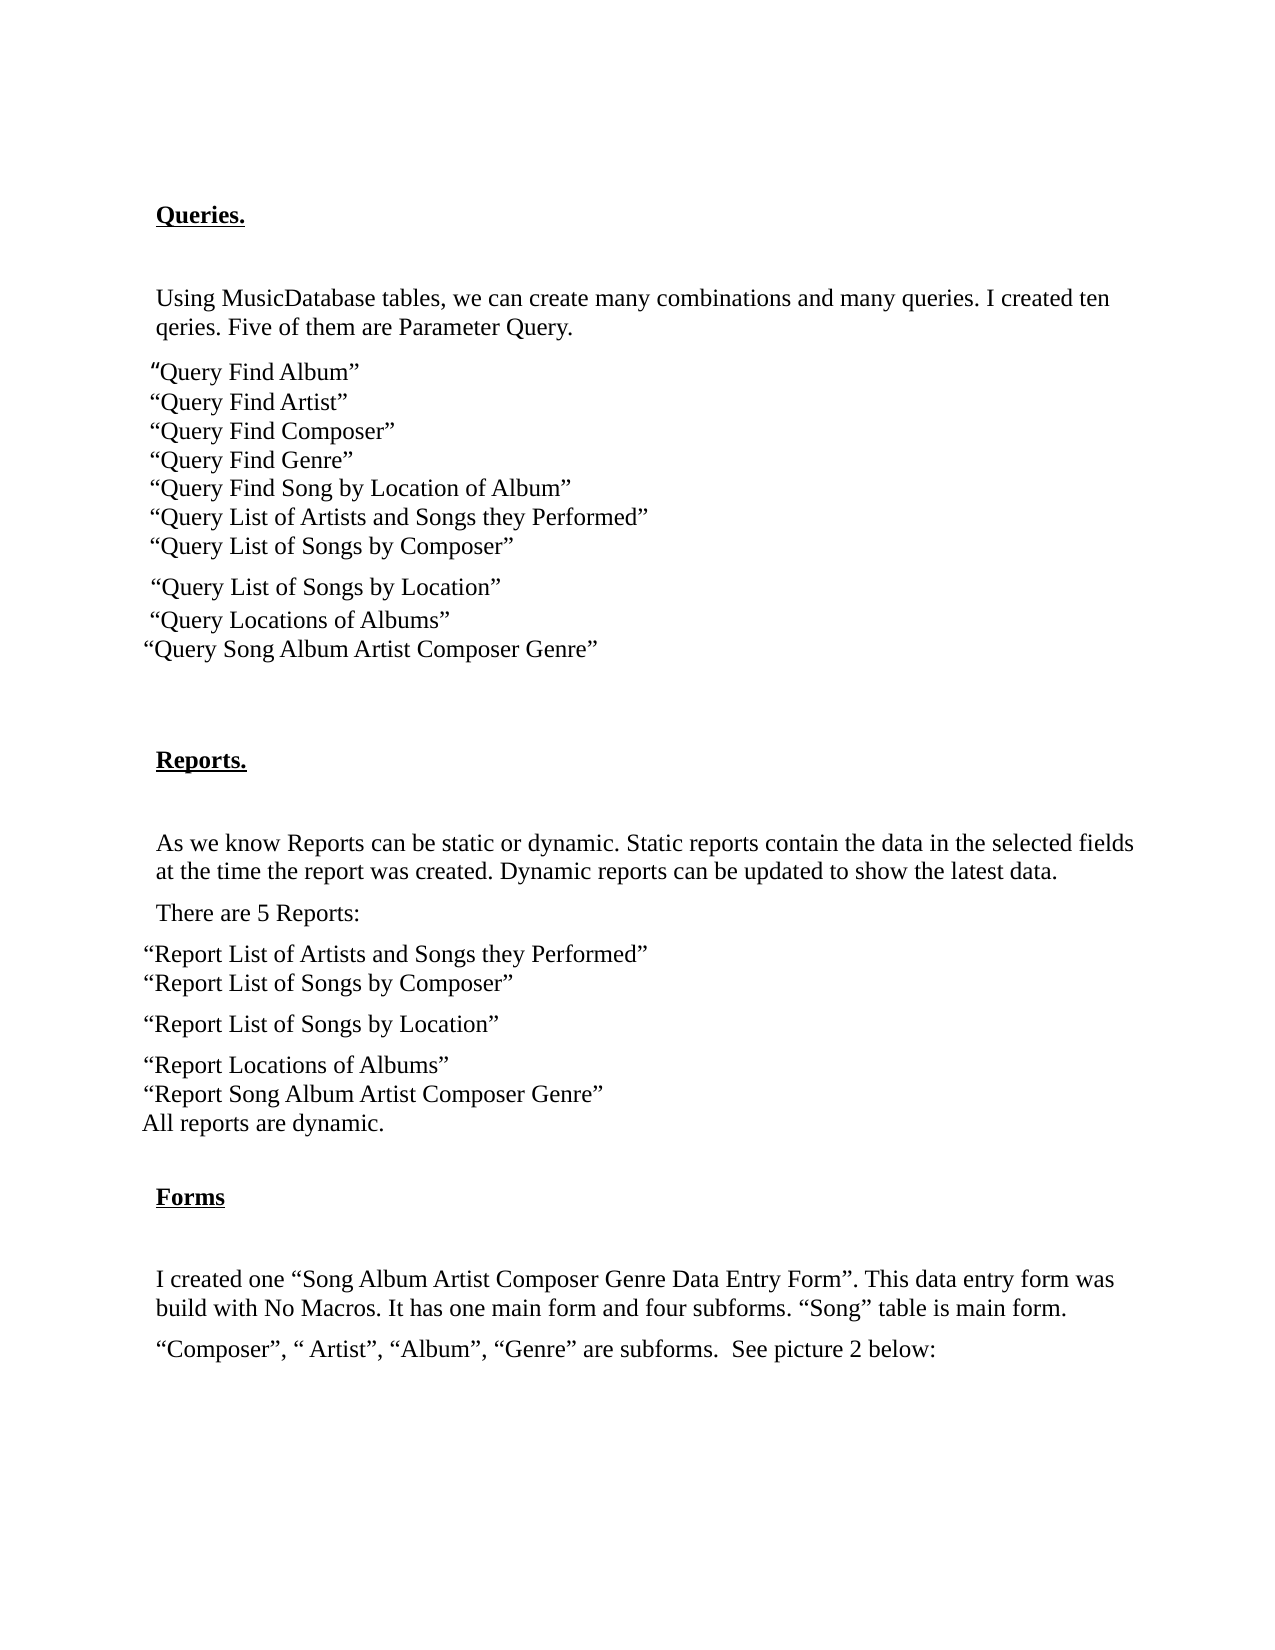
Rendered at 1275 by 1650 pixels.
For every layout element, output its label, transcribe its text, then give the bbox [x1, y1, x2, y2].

text “Query Find Genre” [118, 445, 1157, 473]
text I created one “Song Album Artist Composer Genre Data Entry Form”. This data entry form was build with No Macros. It has one main form and four subforms. “Song” table is main form. [156, 1264, 1157, 1322]
text “Report Locations of Albums” [118, 1050, 1157, 1079]
text “Query Song Album Artist Composer Genre” [118, 634, 1157, 663]
text “Composer”, “ Artist”, “Album”, “Genre” are subforms. See picture 2 below: [156, 1334, 1157, 1363]
text “Query List of Songs by Location” [118, 560, 1157, 605]
text “Query Find Artist” [118, 387, 1157, 416]
text Forms [156, 1182, 1157, 1211]
text “Query Locations of Albums” [118, 605, 1157, 634]
text As we know Reports can be static or dynamic. Static reports contain the data in the selected fields at the time the report was created. Dynamic reports can be updated to show the latest data. [156, 828, 1157, 885]
text Queries. [156, 201, 1157, 229]
text “Report List of Songs by Location” [118, 1009, 1157, 1038]
text “Query List of Songs by Composer” [118, 531, 1157, 560]
text Reports. [156, 745, 1157, 774]
text Using MusicDatabase tables, we can create many combinations and many queries. I created ten qeries. Five of them are Parameter Query. [156, 283, 1157, 341]
text “Query Find Composer” [118, 416, 1157, 445]
text “Query Find Song by Location of Album” [118, 473, 1157, 502]
text “Report List of Artists and Songs they Performed” [118, 939, 1157, 968]
text “Report List of Songs by Composer” [118, 968, 1157, 996]
text There are 5 Reports: [156, 898, 1157, 926]
text “Report Song Album Artist Composer Genre” [118, 1079, 1157, 1108]
text “Query List of Artists and Songs they Performed” [118, 502, 1157, 531]
text “Query Find Album” [118, 353, 1157, 387]
text All reports are dynamic. [118, 1108, 1157, 1136]
